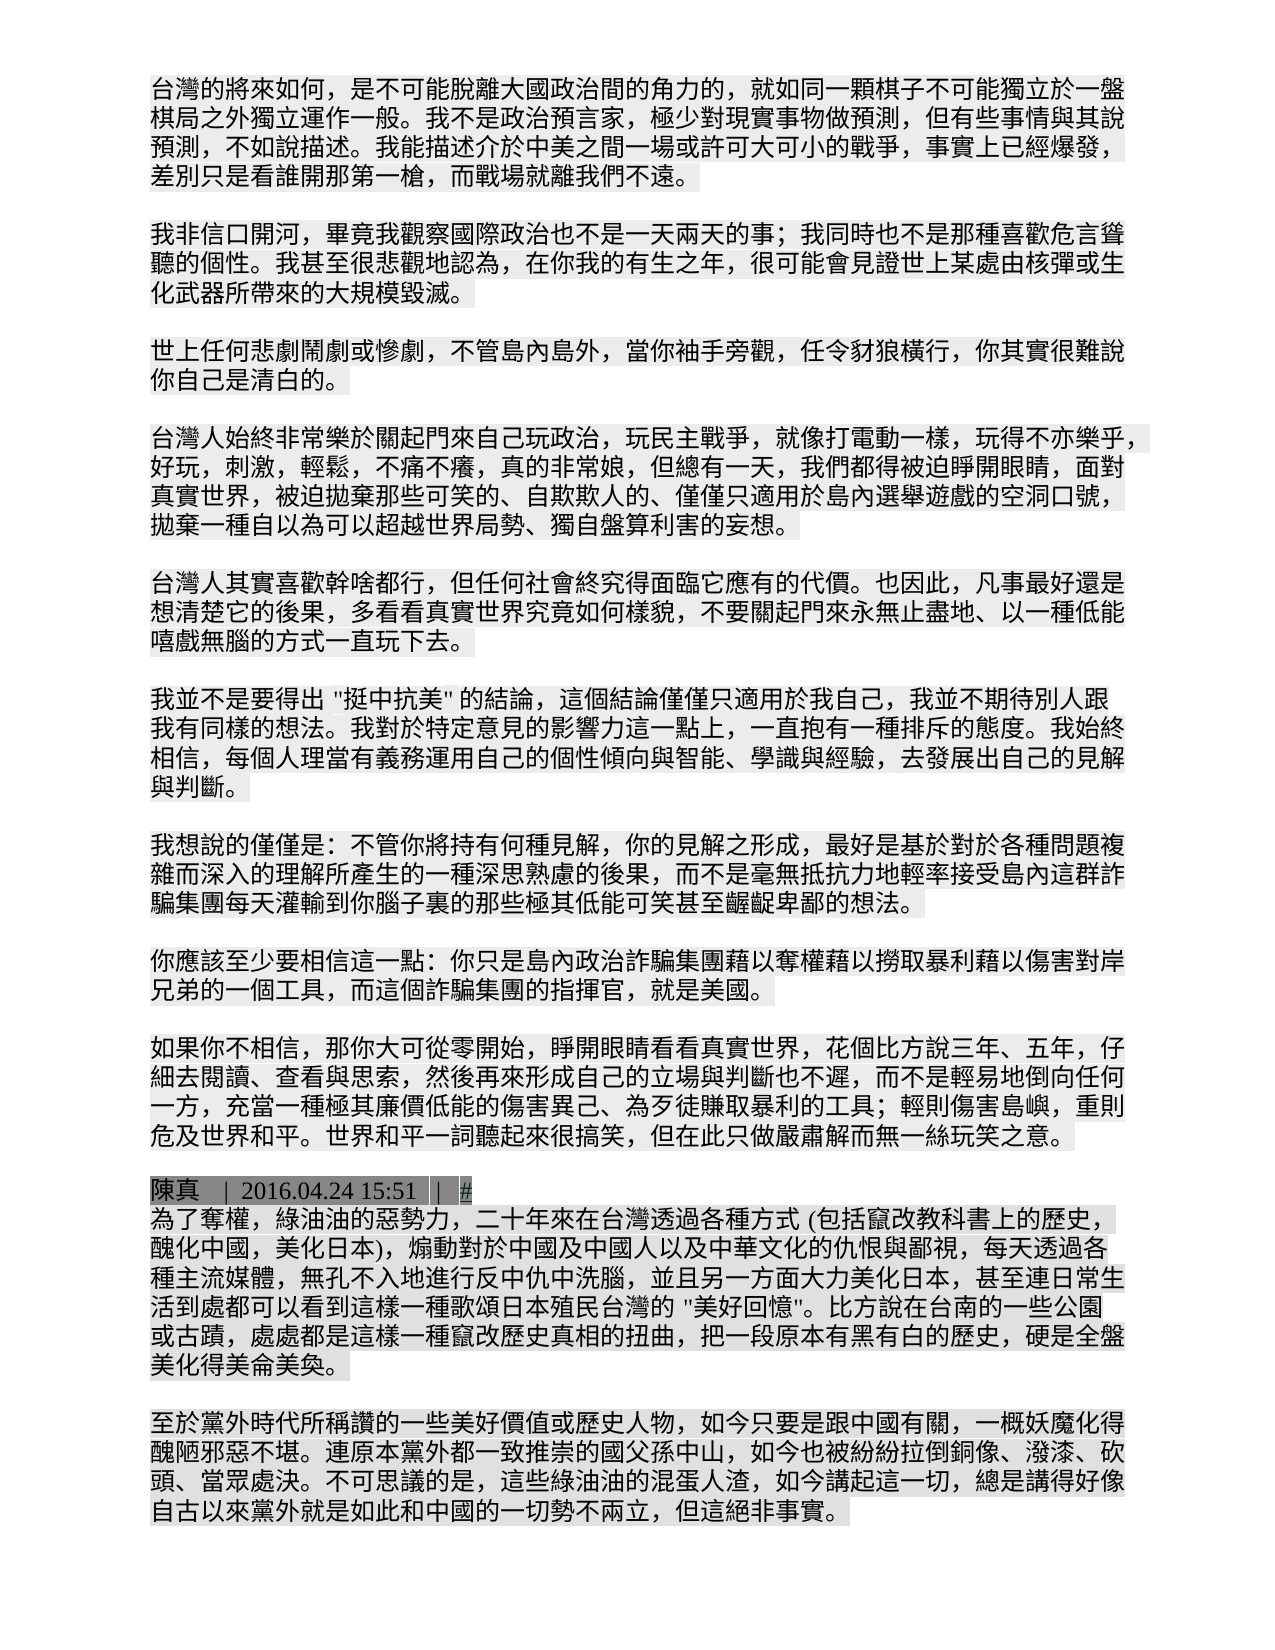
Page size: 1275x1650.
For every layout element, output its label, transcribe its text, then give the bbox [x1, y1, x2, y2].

text 為了奪權，綠油油的惡勢力，二十年來在台灣透過各種方式 (包括竄改教科書上的歷史，醜化中國，美化日本)，煽動對於中國及中國人以及中華文化的仇恨與鄙視，每天透過各種主流媒體，無孔不入地進行反中仇中洗腦，並且另一方面大力美化日本，甚至連日常生活到處都可以看到這樣一種歌頌日本殖民台灣的 "美好回憶"。比方說在台南的一些公園或古蹟，處處都是這樣一種竄改歷史真相的扭曲，把一段原本有黑有白的歷史，硬是全盤美化得美侖美奐。 至於黨外時代所稱讚的一些美好價值或歷史人物，如今只要是跟中國有關，一概妖魔化得醜陋邪惡不堪。連原本黨外都一致推崇的國父孫中山，如今也被紛紛拉倒銅像、潑漆、砍頭、當眾處決。不可思議的是，這些綠油油的混蛋人渣，如今講起這一切，總是講得好像自古以來黨外就是如此和中國的一切勢不兩立，但這絕非事實。 [150, 1205, 1125, 1555]
text 陳真 | 2016.04.24 15:51 | # [150, 1176, 1125, 1205]
text 在一片視國民黨為妖魔鬼怪、"消滅國民黨" 的綠油油浪潮中，包括林義雄，皆期待國民黨的滅亡。但我隨手又翻到一頁，同樣是 "從蘭陽到霧峰"，請看第 414 頁，林義雄如此寫道： "我自己是個篤信民主政治的人，我對民主政治的思想是根深蒂固的，為了促進民主政治進一步的發展，我認為我不加入國民黨是比較好的。我們這個社會，如果沒有一個和國民黨勢力相當的在野黨來和它制衡，那麼，走上獨裁專制是必然的結果，我們必須避免這種現象。當然，如果有一天，國民黨成了少數黨，那我大概會考慮加入國民黨。" 林義雄這些話講得很好。我不敢要求別人身體力行，但我確實一直在考慮加入新黨或國民黨。我沒法做些什麼，只是表明心跡，做為一種精神上及道德上的支持。 台灣是個小到不能再小的島，一個人如果他真的有意在島內政治上擔任某種職務或發揮所謂影響力，其實非常容易。對於綠油油的生物，也許就沒什麼可期待的了，但是，那些心裏對於是非善惡還有點熱情的人，這樣一種時代，其實也恰恰正是你最有可為的時代。難道你真的會希望把自己與社會的前途，就這樣交到檯面上這群詐騙集團的手上？ 台灣的將來如何，是不可能脫離大國政治間的角力的，就如同一顆棋子不可能獨立於一盤棋局之外獨立運作一般。我不是政治預言家，極少對現實事物做預測，但有些事情與其說預測，不如說描述。我能描述介於中美之間一場或許可大可小的戰爭，事實上已經爆發，差別只是看誰開那第一槍，而戰場就離我們不遠。 我非信口開河，畢竟我觀察國際政治也不是一天兩天的事；我同時也不是那種喜歡危言聳聽的個性。我甚至很悲觀地認為，在你我的有生之年，很可能會見證世上某處由核彈或生化武器所帶來的大規模毀滅。 世上任何悲劇鬧劇或慘劇，不管島內島外，當你袖手旁觀，任令豺狼橫行，你其實很難說你自己是清白的。 台灣人始終非常樂於關起門來自己玩政治，玩民主戰爭，就像打電動一樣，玩得不亦樂乎，好玩，刺激，輕鬆，不痛不癢，真的非常娘，但總有一天，我們都得被迫睜開眼睛，面對真實世界，被迫拋棄那些可笑的、自欺欺人的、僅僅只適用於島內選舉遊戲的空洞口號，拋棄一種自以為可以超越世界局勢、獨自盤算利害的妄想。 台灣人其實喜歡幹啥都行，但任何社會終究得面臨它應有的代價。也因此，凡事最好還是想清楚它的後果，多看看真實世界究竟如何樣貌，不要關起門來永無止盡地、以一種低能嘻戲無腦的方式一直玩下去。 我並不是要得出 "挺中抗美" 的結論，這個結論僅僅只適用於我自己，我並不期待別人跟我有同樣的想法。我對於特定意見的影響力這一點上，一直抱有一種排斥的態度。我始終相信，每個人理當有義務運用自己的個性傾向與智能、學識與經驗，去發展出自己的見解與判斷。 我想說的僅僅是：不管你將持有何種見解，你的見解之形成，最好是基於對於各種問題複雜而深入的理解所產生的一種深思熟慮的後果，而不是毫無抵抗力地輕率接受島內這群詐騙集團每天灌輸到你腦子裏的那些極其低能可笑甚至齷齪卑鄙的想法。 你應該至少要相信這一點：你只是島內政治詐騙集團藉以奪權藉以撈取暴利藉以傷害對岸兄弟的一個工具，而這個詐騙集團的指揮官，就是美國。 如果你不相信，那你大可從零開始，睜開眼睛看看真實世界，花個比方說三年、五年，仔細去閱讀、查看與思索，然後再來形成自己的立場與判斷也不遲，而不是輕易地倒向任何一方，充當一種極其廉價低能的傷害異己、為歹徒賺取暴利的工具；輕則傷害島嶼，重則危及世界和平。世界和平一詞聽起來很搞笑，但在此只做嚴肅解而無一絲玩笑之意。 [150, 75, 1125, 1151]
